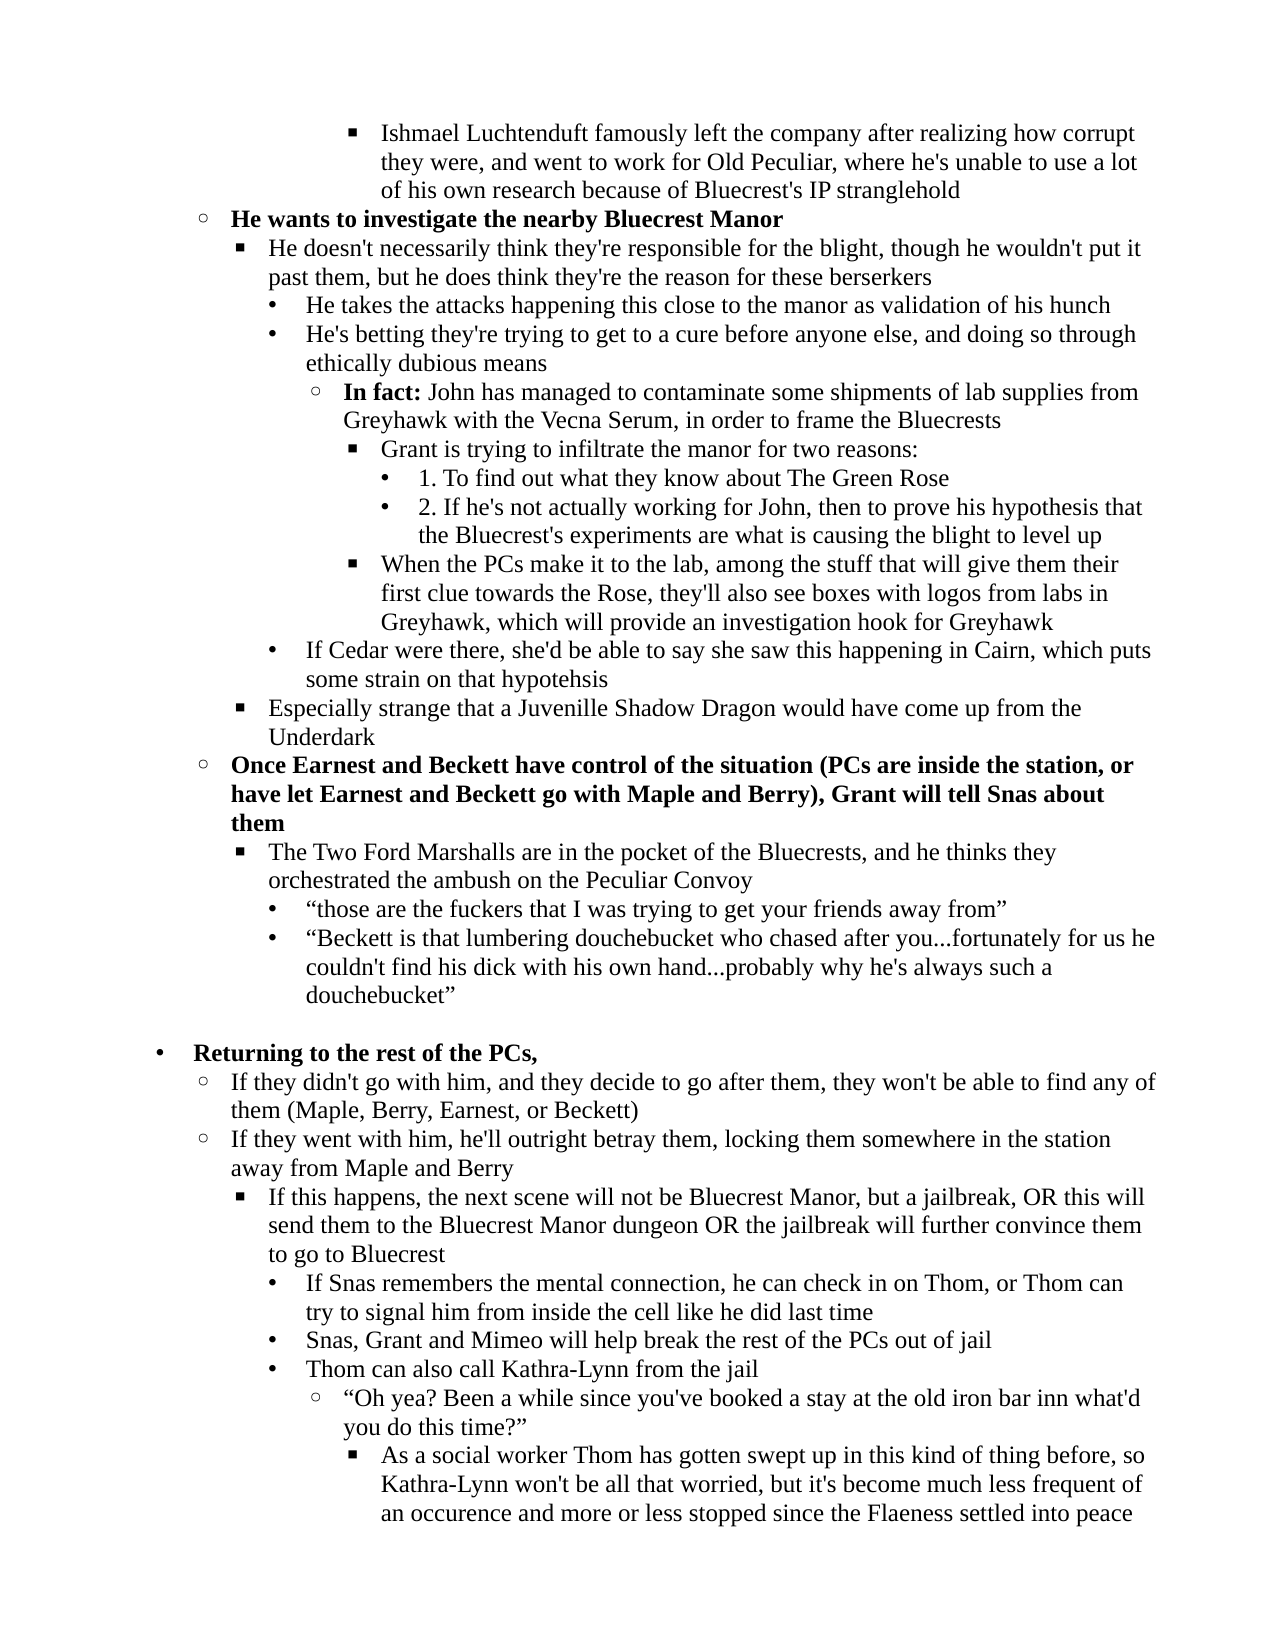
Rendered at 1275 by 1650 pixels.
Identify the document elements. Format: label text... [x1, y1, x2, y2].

list Grant is trying to infiltrate the manor for two reasons: [343, 434, 1157, 463]
list “those are the fuckers that I was trying to get your friends away from” [268, 894, 1157, 923]
list Returning to the rest of the PCs, [156, 1038, 1157, 1067]
list If Cedar were there, she'd be able to say she saw this happening in Cairn, which puts some strain on that hypotehsis [268, 636, 1157, 693]
list If they didn't go with him, and they decide to go after them, they won't be able to find any of them (Maple, Berry, Earnest, or Beckett) [193, 1067, 1157, 1124]
list 1. To find out what they know about The Green Rose [381, 463, 1157, 492]
list As a social worker Thom has gotten swept up in this kind of thing before, so Kathra-Lynn won't be all that worried, but it's become much less frequent of an occurence and more or less stopped since the Flaeness settled into peace [343, 1441, 1157, 1527]
list Especially strange that a Juvenille Shadow Dragon would have come up from the Underdark [231, 693, 1157, 751]
list If Snas remembers the mental connection, he can check in on Thom, or Thom can try to signal him from inside the cell like he did last time [268, 1268, 1157, 1326]
list He's betting they're trying to get to a cure before anyone else, and doing so through ethically dubious means [268, 319, 1157, 377]
list Ishmael Luchtenduft famously left the company after realizing how corrupt they were, and went to work for Old Peculiar, where he's unable to use a lot of his own research because of Bluecrest's IP stranglehold [343, 118, 1157, 204]
list 2. If he's not actually working for John, then to prove his hypothesis that the Bluecrest's experiments are what is causing the blight to level up [381, 492, 1157, 549]
list “Beckett is that lumbering douchebucket who chased after you...fortunately for us he couldn't find his dick with his own hand...probably why he's always such a douchebucket” [268, 923, 1157, 1009]
list Once Earnest and Beckett have control of the situation (PCs are inside the station, or have let Earnest and Beckett go with Maple and Berry), Grant will tell Snas about them [193, 751, 1157, 837]
list He wants to investigate the nearby Bluecrest Manor [193, 204, 1157, 233]
list Snas, Grant and Mimeo will help break the rest of the PCs out of jail [268, 1326, 1157, 1354]
list In fact: John has managed to contaminate some shipments of lab supplies from Greyhawk with the Vecna Serum, in order to frame the Bluecrests [306, 377, 1157, 434]
list Thom can also call Kathra-Lynn from the jail [268, 1354, 1157, 1383]
list “Oh yea? Been a while since you've booked a stay at the old iron bar inn what'd you do this time?” [306, 1383, 1157, 1441]
list He doesn't necessarily think they're responsible for the blight, though he wouldn't put it past them, but he does think they're the reason for these berserkers [231, 233, 1157, 291]
list He takes the attacks happening this close to the manor as validation of his hunch [268, 291, 1157, 319]
list If they went with him, he'll outright betray them, locking them somewhere in the station away from Maple and Berry [193, 1124, 1157, 1182]
list When the PCs make it to the lab, among the stuff that will give them their first clue towards the Rose, they'll also see boxes with logos from labs in Greyhawk, which will provide an investigation hook for Greyhawk [343, 549, 1157, 636]
list If this happens, the next scene will not be Bluecrest Manor, but a jailbreak, OR this will send them to the Bluecrest Manor dungeon OR the jailbreak will further convince them to go to Bluecrest [231, 1182, 1157, 1268]
list The Two Ford Marshalls are in the pocket of the Bluecrests, and he thinks they orchestrated the ambush on the Peculiar Convoy [231, 837, 1157, 894]
